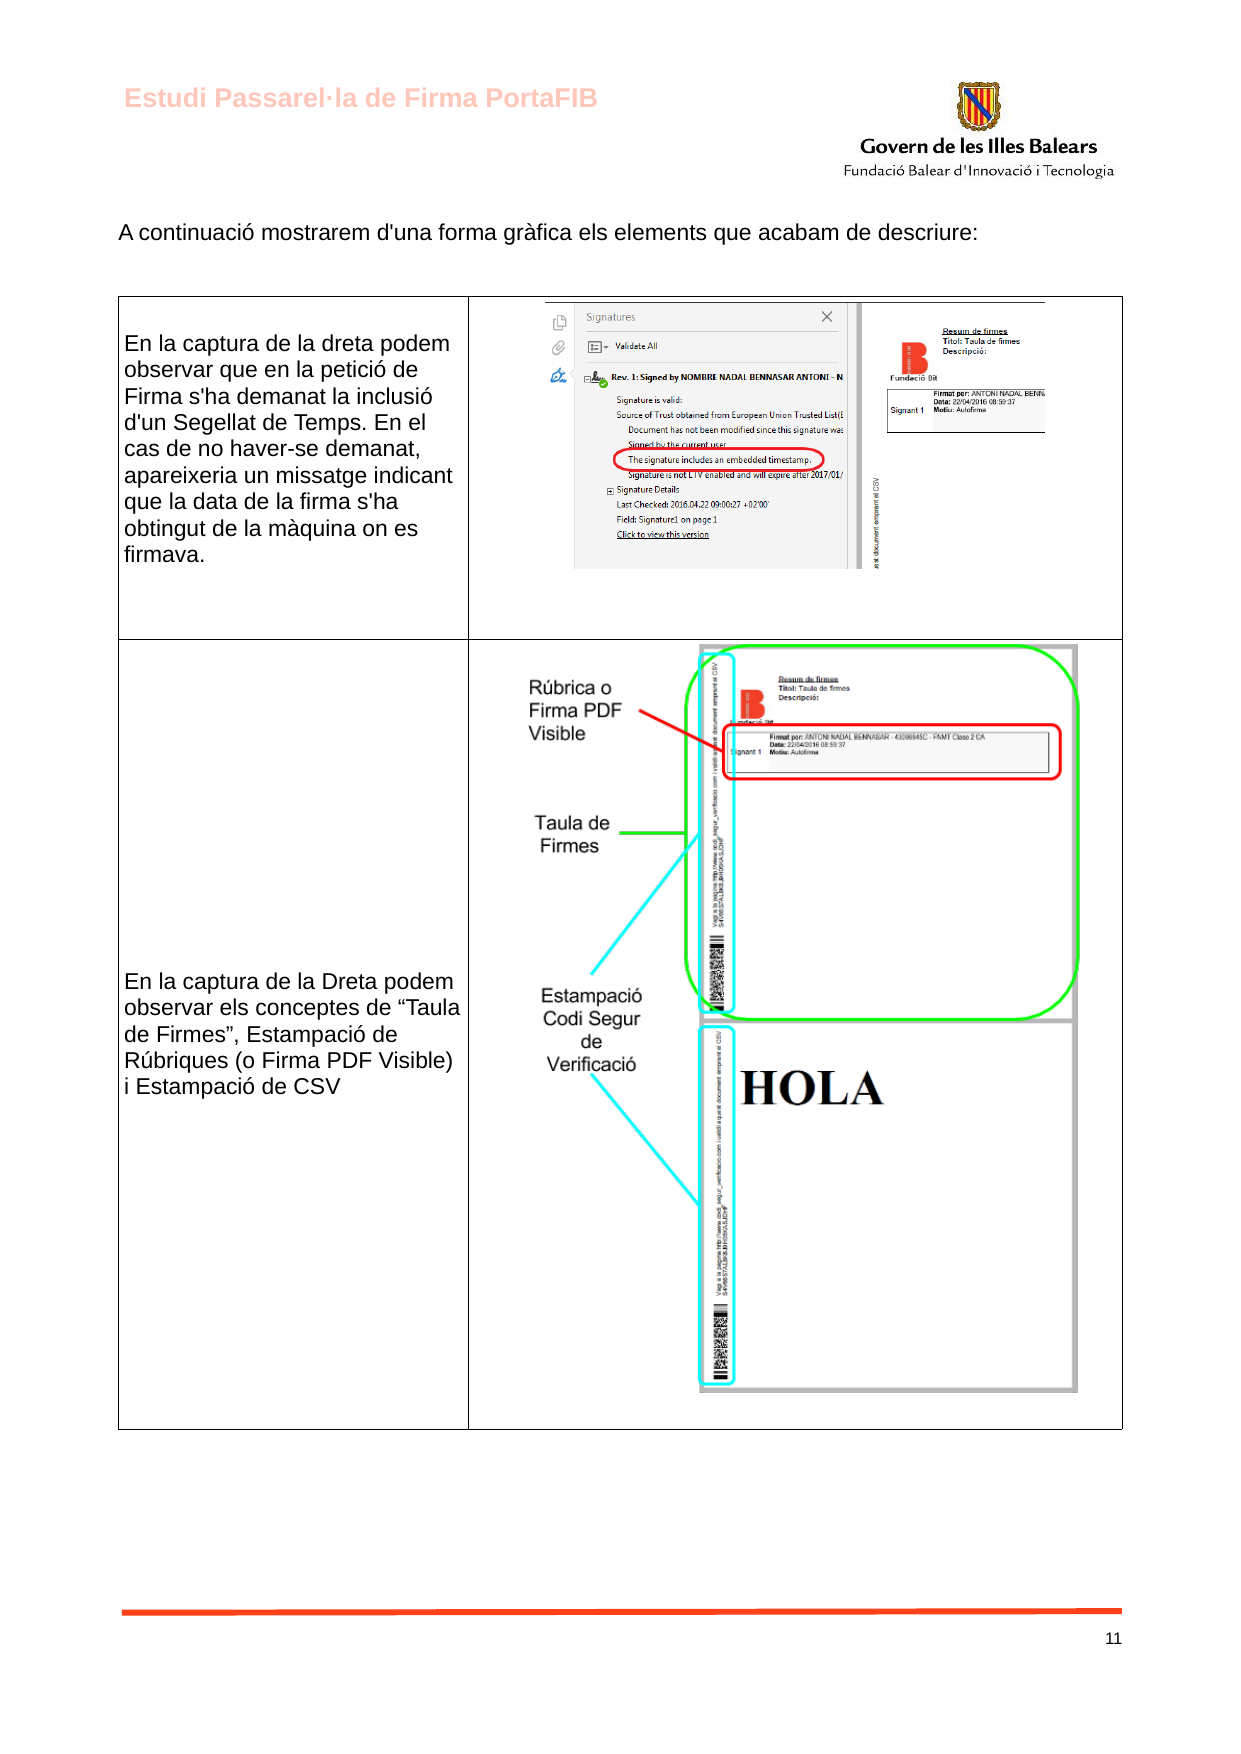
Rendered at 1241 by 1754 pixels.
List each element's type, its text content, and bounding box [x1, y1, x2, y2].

text A continuació mostrarem d'una forma gràfica els elements que acabam de descriure: [118, 218, 1122, 245]
picture [501, 644, 1089, 1397]
table_header [469, 297, 1122, 601]
table_header En la captura de la dreta podem observar que en la petició de Firma s'ha demanat la inclusió d'un Segellat de Temps. En el cas de no haver-se demanat, apareixeria un missatge indicant que la data de la firma s'ha obtingut de la màquina on es firmava. [119, 297, 468, 601]
table_cell En la captura de la Dreta podem observar els conceptes de “Taula de Firmes”, Estampació de Rúbriques (o Firma PDF Visible) i Estampació de CSV [119, 640, 468, 1429]
table_cell [469, 645, 1122, 1429]
table_cell [469, 601, 1122, 639]
table_cell [469, 640, 1122, 644]
picture [545, 302, 1045, 569]
picture [840, 82, 1117, 179]
table_cell [119, 601, 468, 639]
